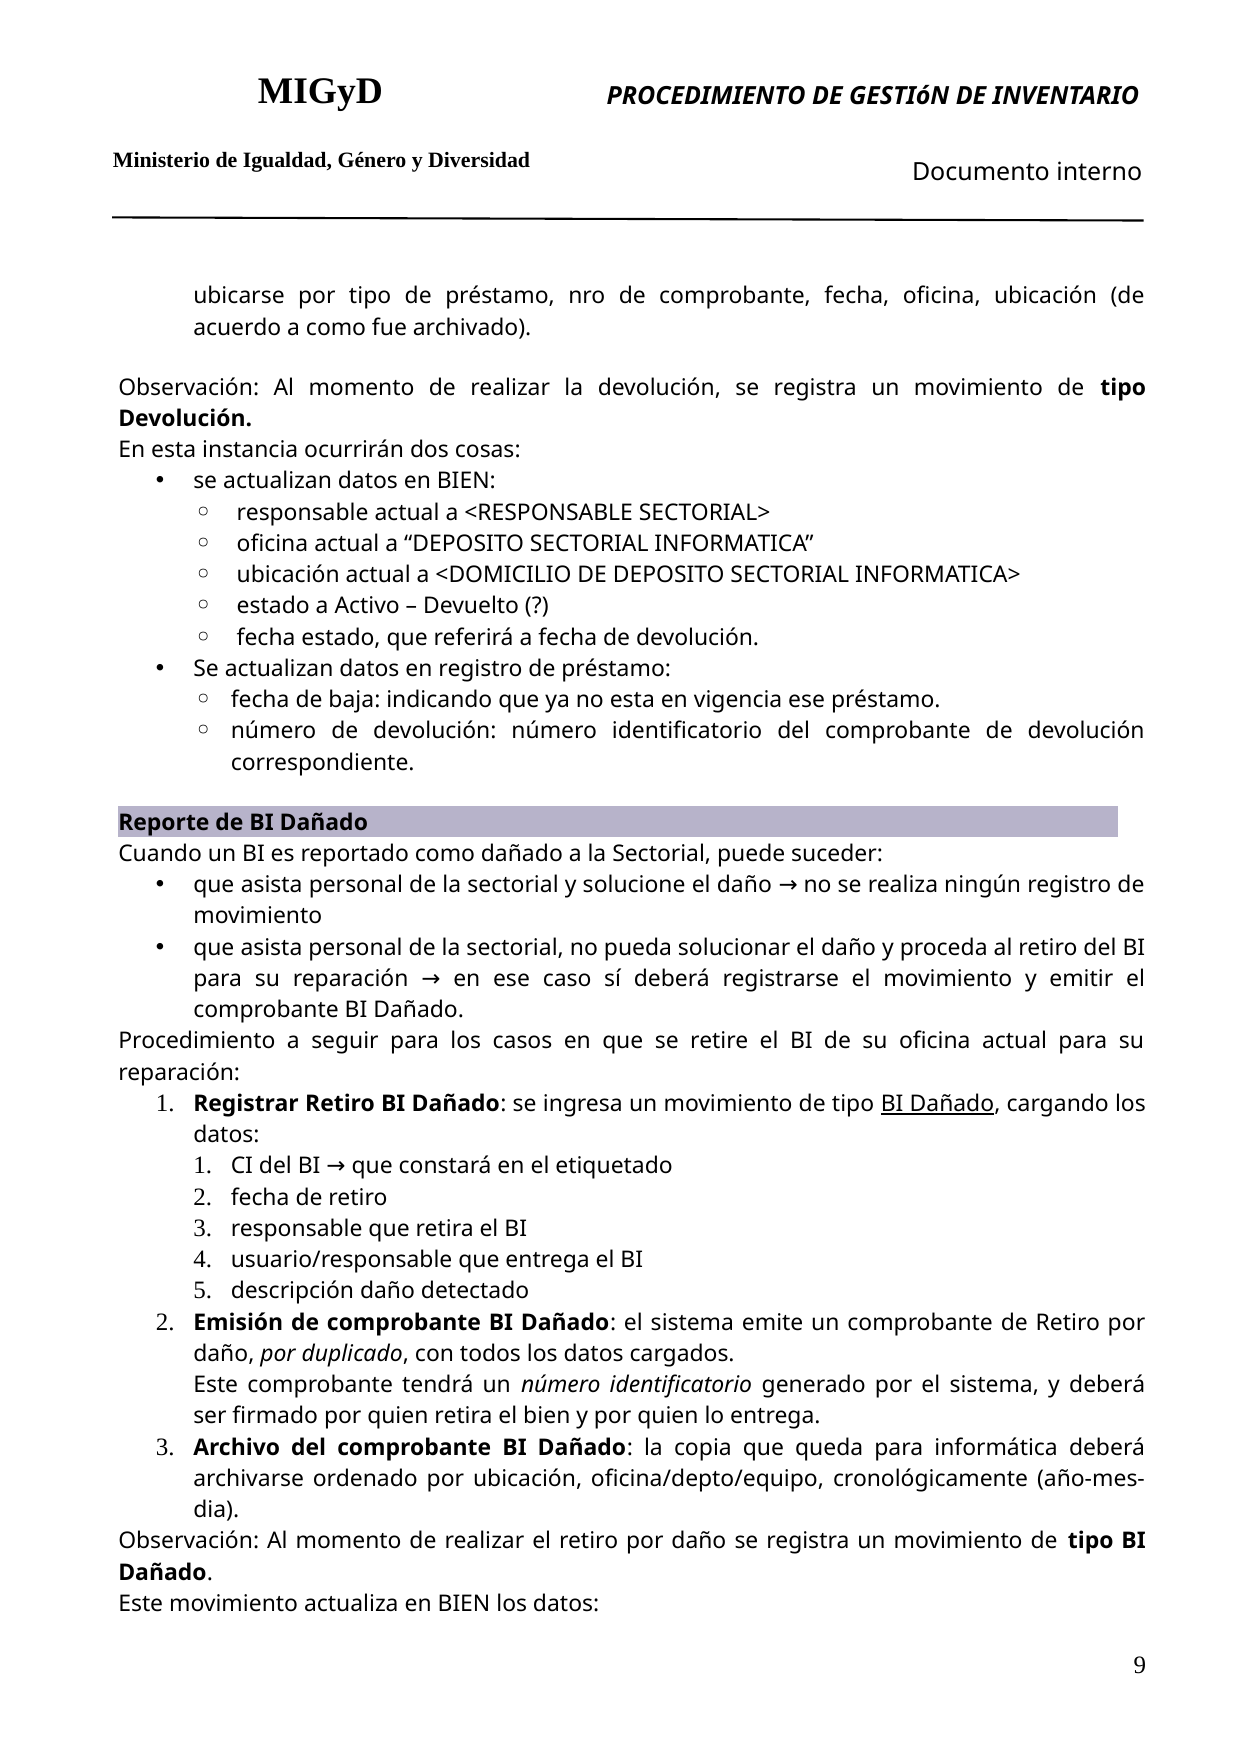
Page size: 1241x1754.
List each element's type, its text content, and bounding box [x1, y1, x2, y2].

list ubicación actual a <DOMICILIO DE DEPOSITO SECTORIAL INFORMATICA> [193, 558, 1146, 589]
text Observación: Al momento de realizar el retiro por daño se registra un movimiento de tipo BI Dañado. [118, 1524, 1146, 1587]
list usuario/responsable que entrega el BI [193, 1243, 1146, 1274]
text Procedimiento a seguir para los casos en que se retire el BI de su oficina actual para su reparación: [118, 1024, 1146, 1087]
list responsable que retira el BI [193, 1212, 1146, 1243]
list estado a Activo – Devuelto (?) [193, 589, 1146, 621]
list Este comprobante tendrá un número identificatorio generado por el sistema, y deberá ser firmado por quien retira el bien y por quien lo entrega. [156, 1368, 1146, 1431]
text Este movimiento actualiza en BIEN los datos: [118, 1587, 1146, 1618]
list que asista personal de la sectorial, no pueda solucionar el daño y proceda al retiro del BI para su reparación → en ese caso sí deberá registrarse el movimiento y emitir el comprobante BI Dañado. [156, 931, 1146, 1024]
list Se actualizan datos en registro de préstamo: [156, 652, 1146, 683]
list se actualizan datos en BIEN: [156, 464, 1146, 496]
list fecha de baja: indicando que ya no esta en vigencia ese préstamo. [193, 683, 1146, 714]
list Emisión de comprobante BI Dañado: el sistema emite un comprobante de Retiro por daño, por duplicado, con todos los datos cargados. [156, 1306, 1146, 1368]
list fecha estado, que referirá a fecha de devolución. [193, 621, 1146, 652]
list descripción daño detectado [193, 1274, 1146, 1306]
list fecha de retiro [193, 1181, 1146, 1212]
list que asista personal de la sectorial y solucione el daño → no se realiza ningún registro de movimiento [156, 868, 1146, 931]
text Reporte de BI Dañado Cuando un BI es reportado como dañado a la Sectorial, puede suceder: [118, 806, 1146, 868]
text En esta instancia ocurrirán dos cosas: [118, 433, 1146, 464]
list Registrar Retiro BI Dañado: se ingresa un movimiento de tipo BI Dañado, cargando los datos: [156, 1087, 1146, 1149]
list CI del BI → que constará en el etiquetado [193, 1149, 1146, 1181]
list responsable actual a <RESPONSABLE SECTORIAL> [193, 496, 1146, 527]
text Observación: Al momento de realizar la devolución, se registra un movimiento de tipo Devolución. [118, 371, 1146, 433]
list oficina actual a “DEPOSITO SECTORIAL INFORMATICA” [193, 527, 1146, 558]
list número de devolución: número identificatorio del comprobante de devolución correspondiente. [193, 714, 1146, 777]
list Archivo del comprobante BI Dañado: la copia que queda para informática deberá archivarse ordenado por ubicación, oficina/depto/equipo, cronológicamente (año-mes-dia). [156, 1431, 1146, 1524]
list ubicarse por tipo de préstamo, nro de comprobante, fecha, oficina, ubicación (de acuerdo a como fue archivado). [156, 279, 1146, 342]
